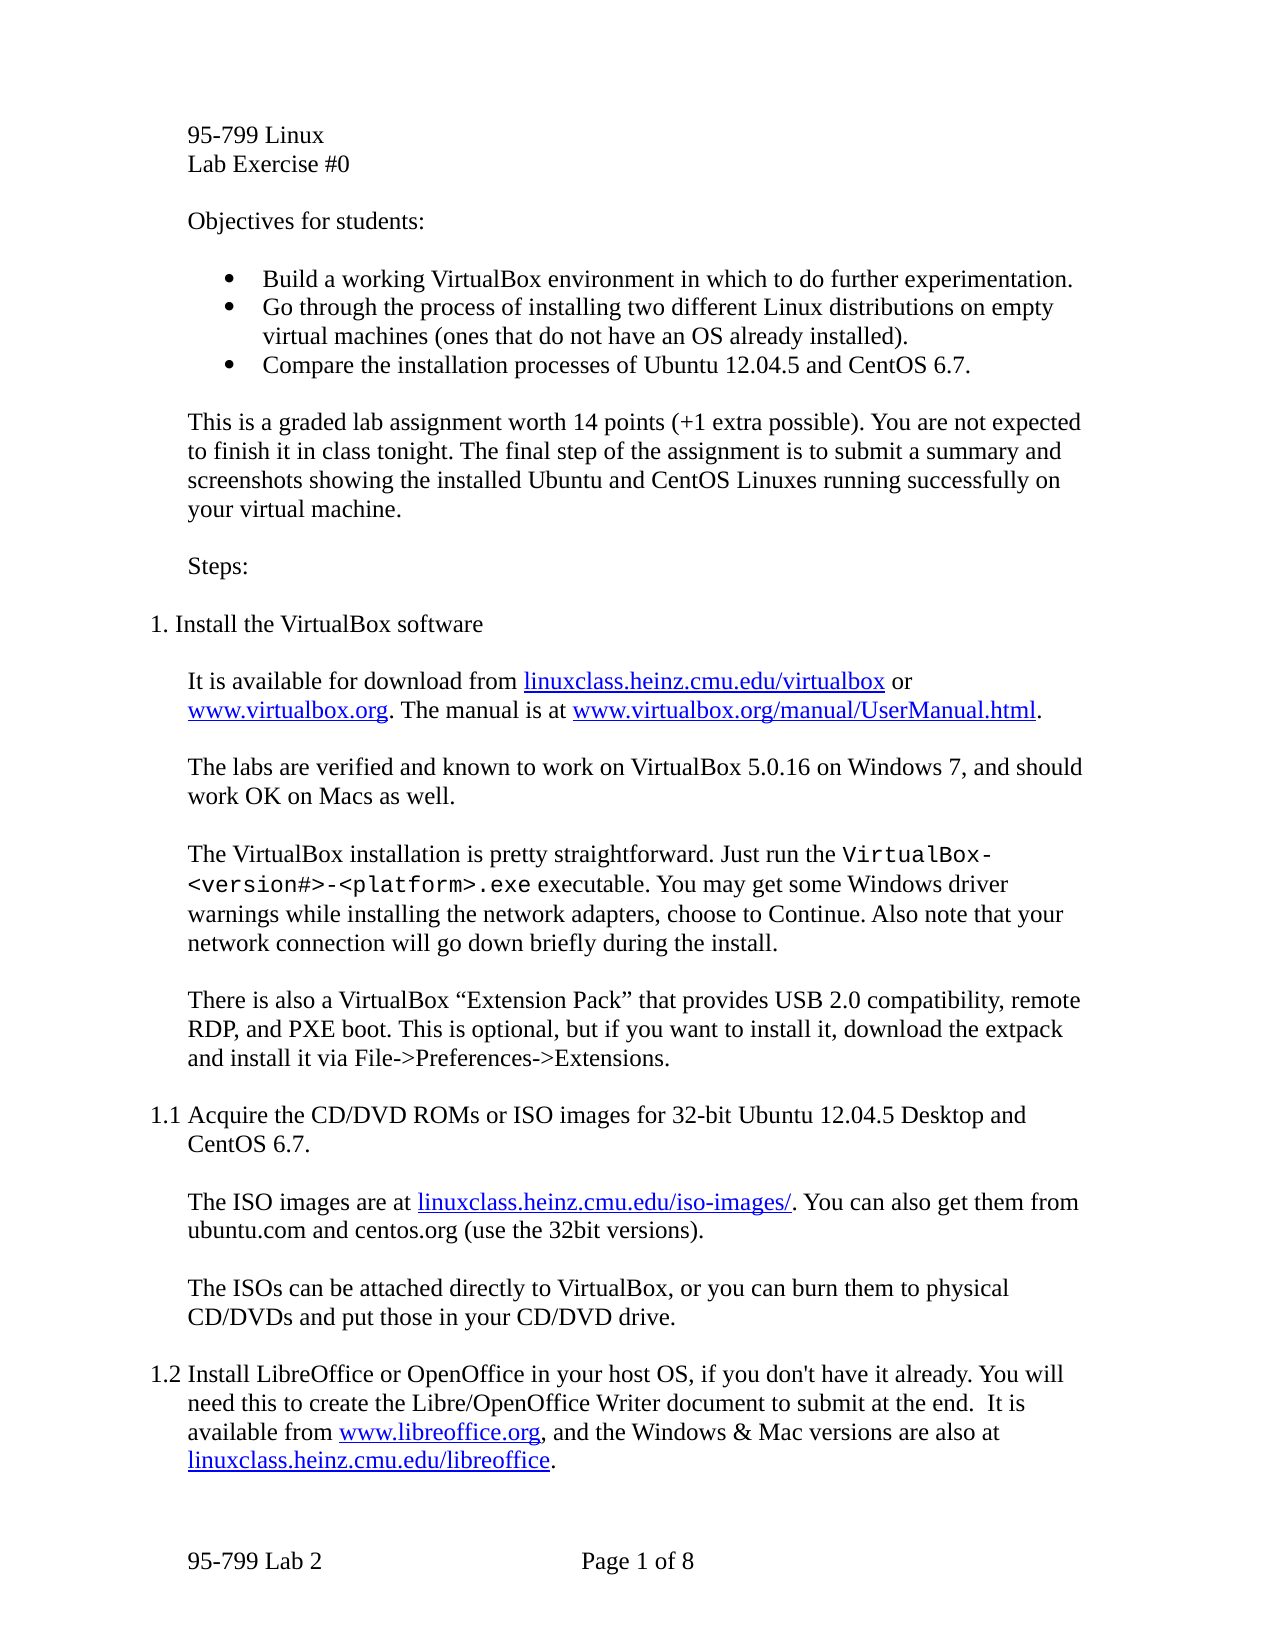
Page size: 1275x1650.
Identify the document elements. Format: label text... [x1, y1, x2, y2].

text There is also a VirtualBox “Extension Pack” that provides USB 2.0 compatibility, remote RDP, and PXE boot. This is optional, but if you want to install it, download the extpack and install it via File->Preferences->Extensions. [187, 985, 1087, 1072]
list Acquire the CD/DVD ROMs or ISO images for 32-bit Ubuntu 12.04.5 Desktop and CentOS 6.7. The ISO images are at linuxclass.heinz.cmu.edu/iso-images/. You can also get them from ubuntu.com and centos.org (use the 32bit versions). [150, 1100, 1087, 1244]
text Lab Exercise #0 [187, 149, 1087, 177]
text The ISOs can be attached directly to VirtualBox, or you can burn them to physical CD/DVDs and put those in your CD/DVD drive. [187, 1273, 1087, 1330]
text The labs are verified and known to work on VirtualBox 5.0.16 on Windows 7, and should work OK on Macs as well. [187, 752, 1087, 810]
list Compare the installation processes of Ubuntu 12.04.5 and CentOS 6.7. [225, 350, 1087, 379]
list Go through the process of installing two different Linux distributions on empty virtual machines (ones that do not have an OS already installed). [225, 292, 1087, 350]
text This is a graded lab assignment worth 14 points (+1 extra possible). You are not expected to finish it in class tonight. The final step of the assignment is to submit a summary and screenshots showing the installed Ubuntu and CentOS Linuxes running successfully on your virtual machine. [187, 407, 1087, 522]
list Install LibreOffice or OpenOffice in your host OS, if you don't have it already. You will need this to create the Libre/OpenOffice Writer document to submit at the end. It is available from www.libreoffice.org, and the Windows & Mac versions are also at linuxclass.heinz.cmu.edu/libreoffice. [150, 1359, 1087, 1503]
text Objectives for students: [187, 206, 1087, 235]
text 1. Install the VirtualBox software [150, 609, 1087, 637]
text Steps: [187, 551, 1087, 580]
text 95-799 Linux [187, 120, 1087, 149]
text The VirtualBox installation is pretty straightforward. Just run the VirtualBox-<version#>-<platform>.exe executable. You may get some Windows driver warnings while installing the network adapters, choose to Continue. Also note that your network connection will go down briefly during the install. [187, 839, 1087, 957]
list Build a working VirtualBox environment in which to do further experimentation. [225, 264, 1087, 292]
text It is available for download from linuxclass.heinz.cmu.edu/virtualbox or www.virtualbox.org. The manual is at www.virtualbox.org/manual/UserManual.html. [187, 666, 1087, 724]
